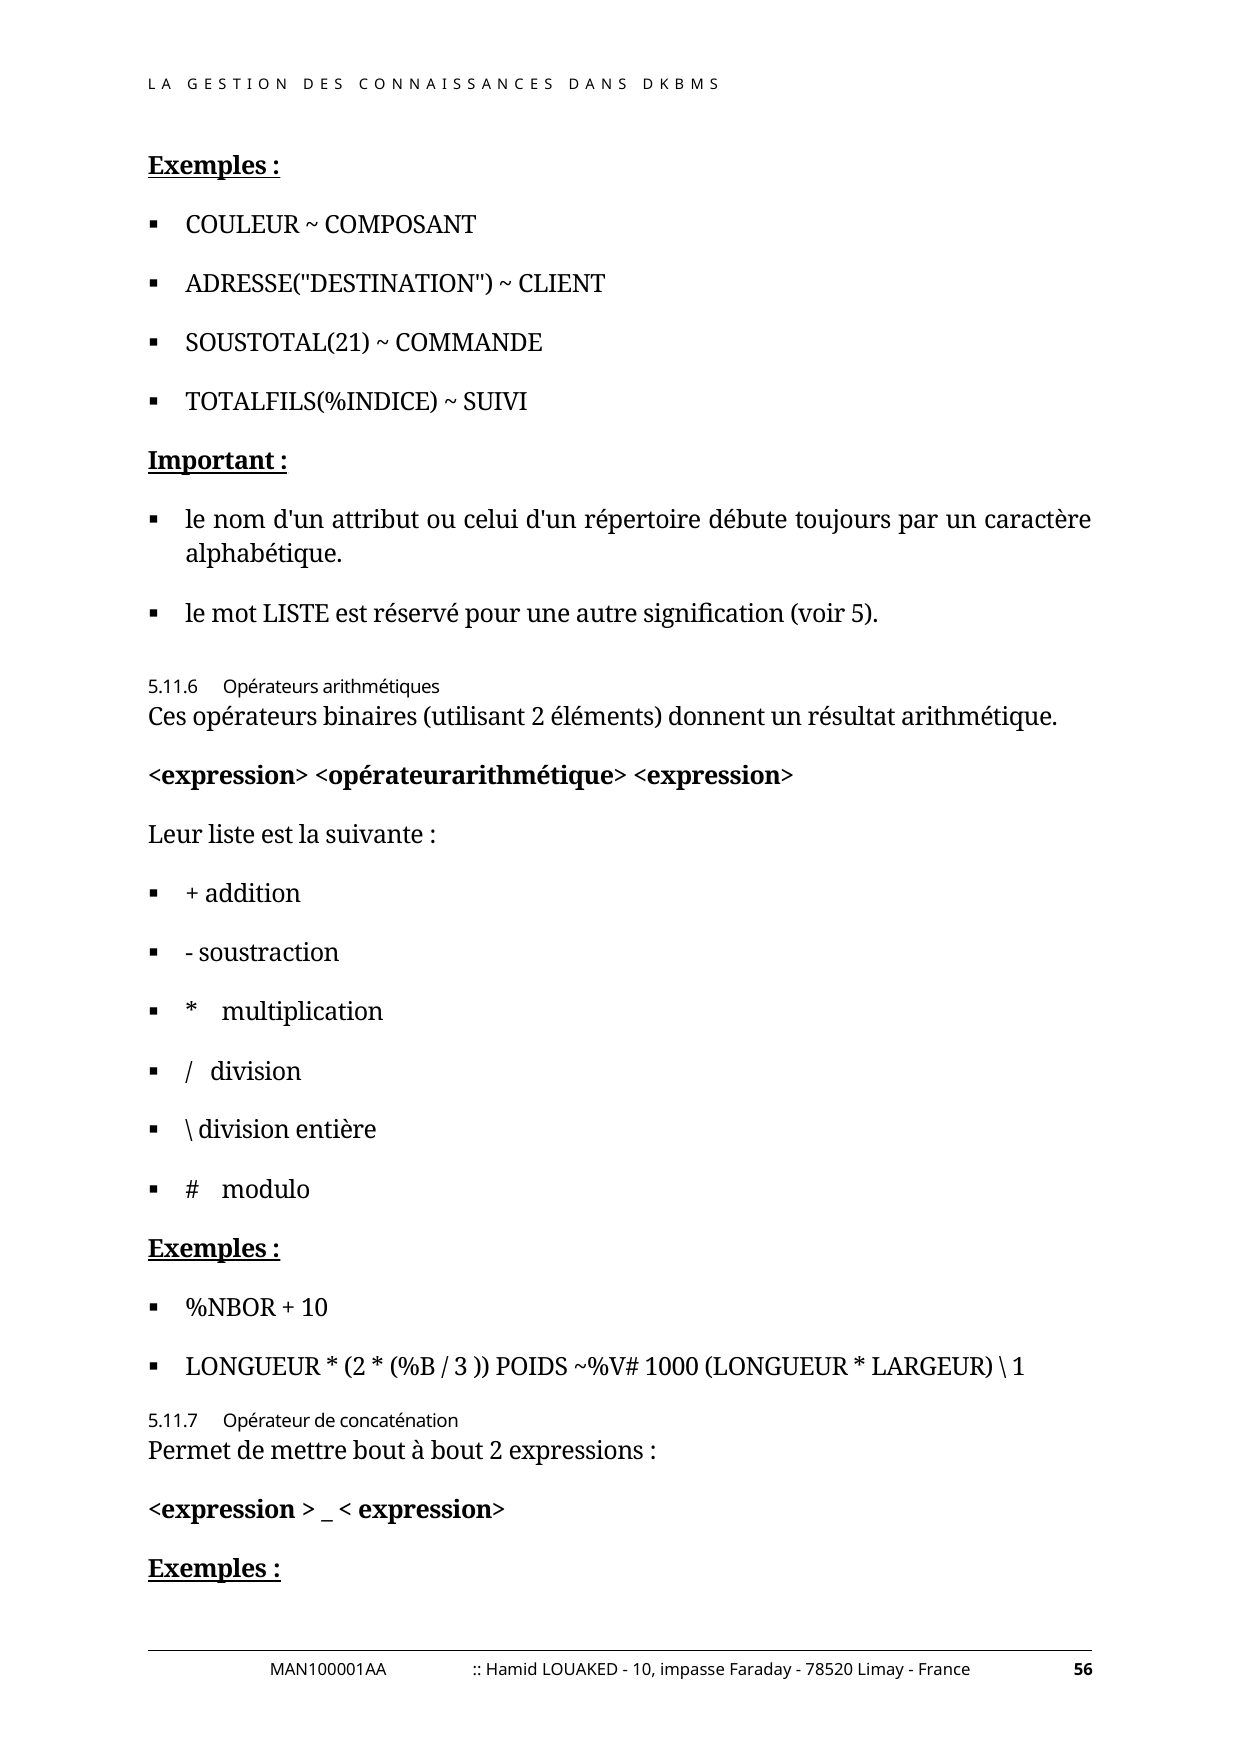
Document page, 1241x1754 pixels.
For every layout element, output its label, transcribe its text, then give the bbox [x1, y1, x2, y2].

list LONGUEUR * (2 * (%B / 3 )) POIDS ~%V# 1000 (LONGUEUR * LARGEUR) \ 1 [148, 1348, 1092, 1382]
list COULEUR ~ COMPOSANT [148, 207, 1092, 241]
subtitle Opérateurs arithmétiques [148, 673, 1092, 699]
list le nom d'un attribut ou celui d'un répertoire débute toujours par un caractère alphabétique. [148, 502, 1092, 570]
list + addition [148, 876, 1092, 910]
list %NBOR + 10 [148, 1289, 1092, 1323]
text Exemples : [148, 1230, 1092, 1264]
text <expression > _ < expression> [148, 1492, 1092, 1526]
text Ces opérateurs binaires (utilisant 2 éléments) donnent un résultat arithmétique. [148, 699, 1092, 733]
list TOTALFILS(%INDICE) ~ SUIVI [148, 384, 1092, 418]
list le mot LISTE est réservé pour une autre signification (voir 5). [148, 595, 1092, 629]
list SOUSTOTAL(21) ~ COMMANDE [148, 325, 1092, 359]
list - soustraction [148, 935, 1092, 969]
text Permet de mettre bout à bout 2 expressions : [148, 1433, 1092, 1467]
text Exemples : [148, 148, 1092, 182]
text Exemples : [148, 1551, 1092, 1585]
list * multiplication [148, 994, 1092, 1028]
list \ division entière [148, 1112, 1092, 1146]
text Leur liste est la suivante : [148, 817, 1092, 851]
text <expression> <opérateurarithmétique> <expression> [148, 758, 1092, 792]
subtitle Opérateur de concaténation [148, 1407, 1092, 1433]
list # modulo [148, 1171, 1092, 1205]
list / division [148, 1053, 1092, 1087]
list ADRESSE("DESTINATION") ~ CLIENT [148, 266, 1092, 300]
text Important : [148, 443, 1092, 477]
